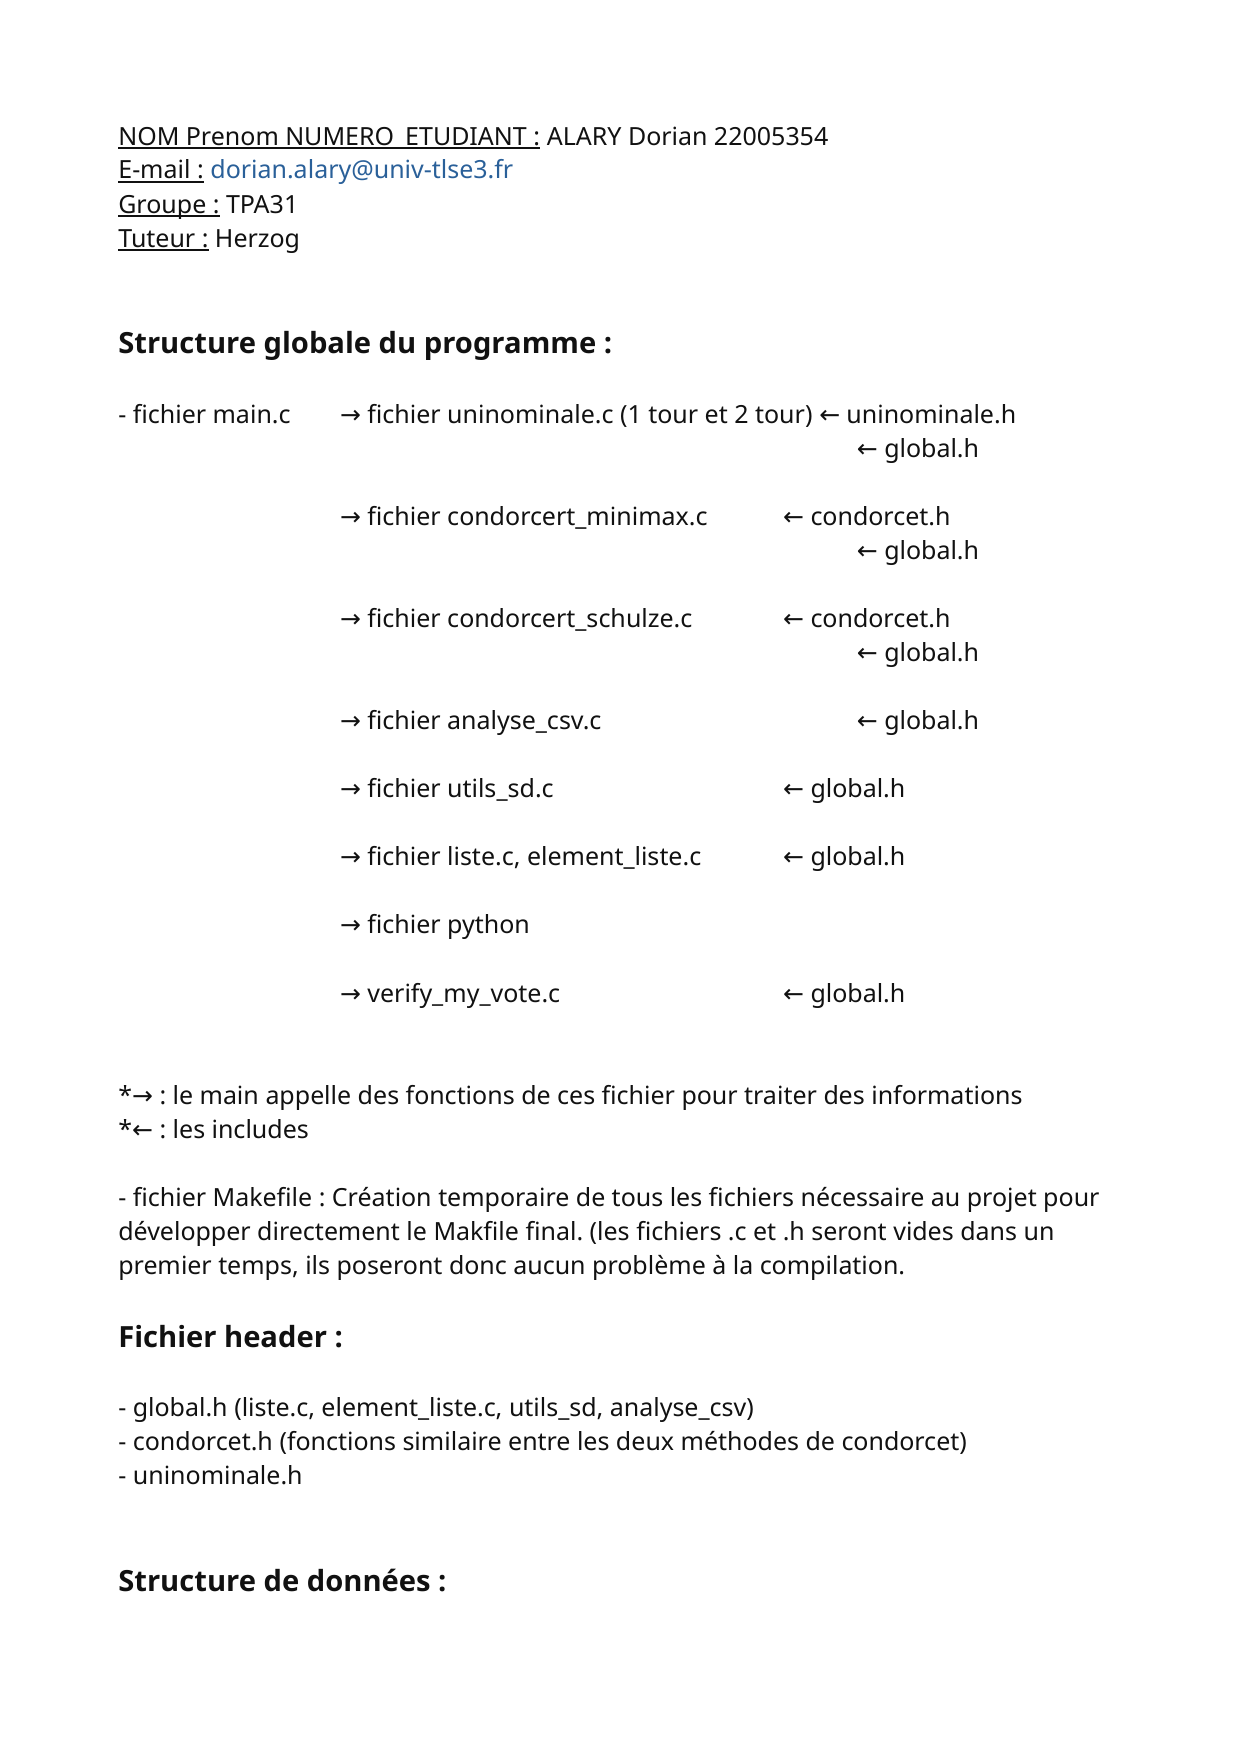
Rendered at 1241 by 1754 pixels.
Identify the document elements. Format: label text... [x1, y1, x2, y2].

text → fichier analyse_csv.c ← global.h [118, 703, 1122, 737]
text Fichier header : [118, 1316, 1122, 1356]
text E-mail : dorian.alary@univ-tlse3.fr [118, 152, 1122, 186]
text → fichier python [118, 907, 1122, 941]
text *→ : le main appelle des fonctions de ces fichier pour traiter des informations [118, 1077, 1122, 1112]
text ← global.h [118, 635, 1122, 669]
text → fichier condorcert_minimax.c ← condorcet.h [118, 498, 1122, 532]
text → fichier condorcert_schulze.c ← condorcet.h [118, 601, 1122, 635]
text - condorcet.h (fonctions similaire entre les deux méthodes de condorcet) [118, 1424, 1122, 1458]
text *← : les includes [118, 1112, 1122, 1146]
text - global.h (liste.c, element_liste.c, utils_sd, analyse_csv) [118, 1390, 1122, 1424]
text → verify_my_vote.c ← global.h [118, 975, 1122, 1009]
text Groupe : TPA31 [118, 186, 1122, 220]
text Structure de données : [118, 1560, 1122, 1600]
text ← global.h [118, 532, 1122, 567]
text Tuteur : Herzog [118, 220, 1122, 254]
text Structure globale du programme : [118, 322, 1122, 362]
text - fichier main.c → fichier uninominale.c (1 tour et 2 tour) ← uninominale.h [118, 396, 1122, 430]
text NOM Prenom NUMERO_ETUDIANT : ALARY Dorian 22005354 [118, 118, 1122, 152]
text → fichier liste.c, element_liste.c ← global.h [118, 839, 1122, 873]
text - fichier Makefile : Création temporaire de tous les fichiers nécessaire au projet pour développer directement le Makfile final. (les fichiers .c et .h seront vides dans un premier temps, ils poseront donc aucun problème à la compilation. [118, 1180, 1122, 1282]
text - uninominale.h [118, 1458, 1122, 1492]
text → fichier utils_sd.c ← global.h [118, 771, 1122, 805]
text ← global.h [118, 430, 1122, 464]
